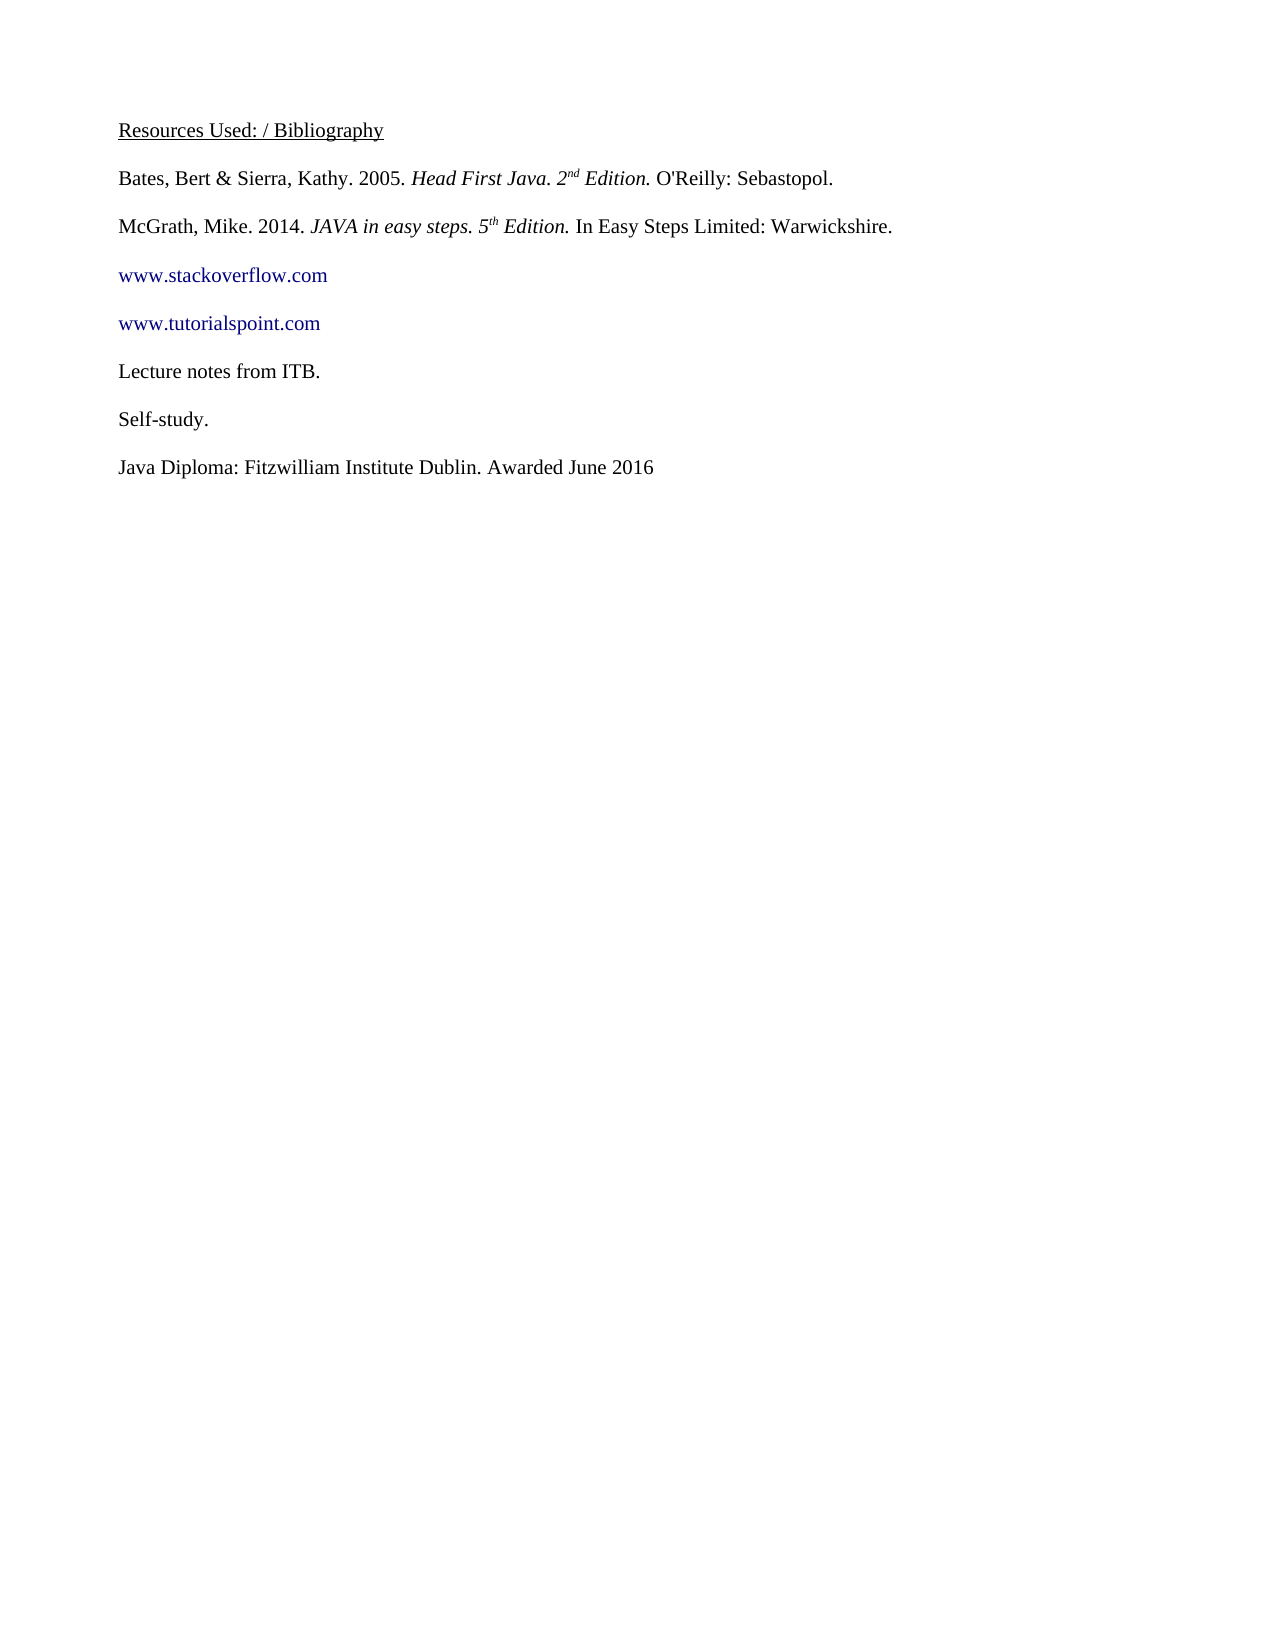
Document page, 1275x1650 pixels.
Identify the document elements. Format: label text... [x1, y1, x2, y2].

text Java Diploma: Fitzwilliam Institute Dublin. Awarded June 2016 [118, 455, 1157, 479]
text www.tutorialspoint.com [118, 311, 1157, 335]
text Self-study. [118, 407, 1157, 431]
text McGrath, Mike. 2014. JAVA in easy steps. 5th Edition. In Easy Steps Limited: Warwickshire. [118, 214, 1157, 238]
text Resources Used: / Bibliography [118, 118, 1157, 142]
text Bates, Bert & Sierra, Kathy. 2005. Head First Java. 2nd Edition. O'Reilly: Sebastopol. [118, 166, 1157, 190]
text www.stackoverflow.com [118, 262, 1157, 287]
text Lecture notes from ITB. [118, 359, 1157, 383]
